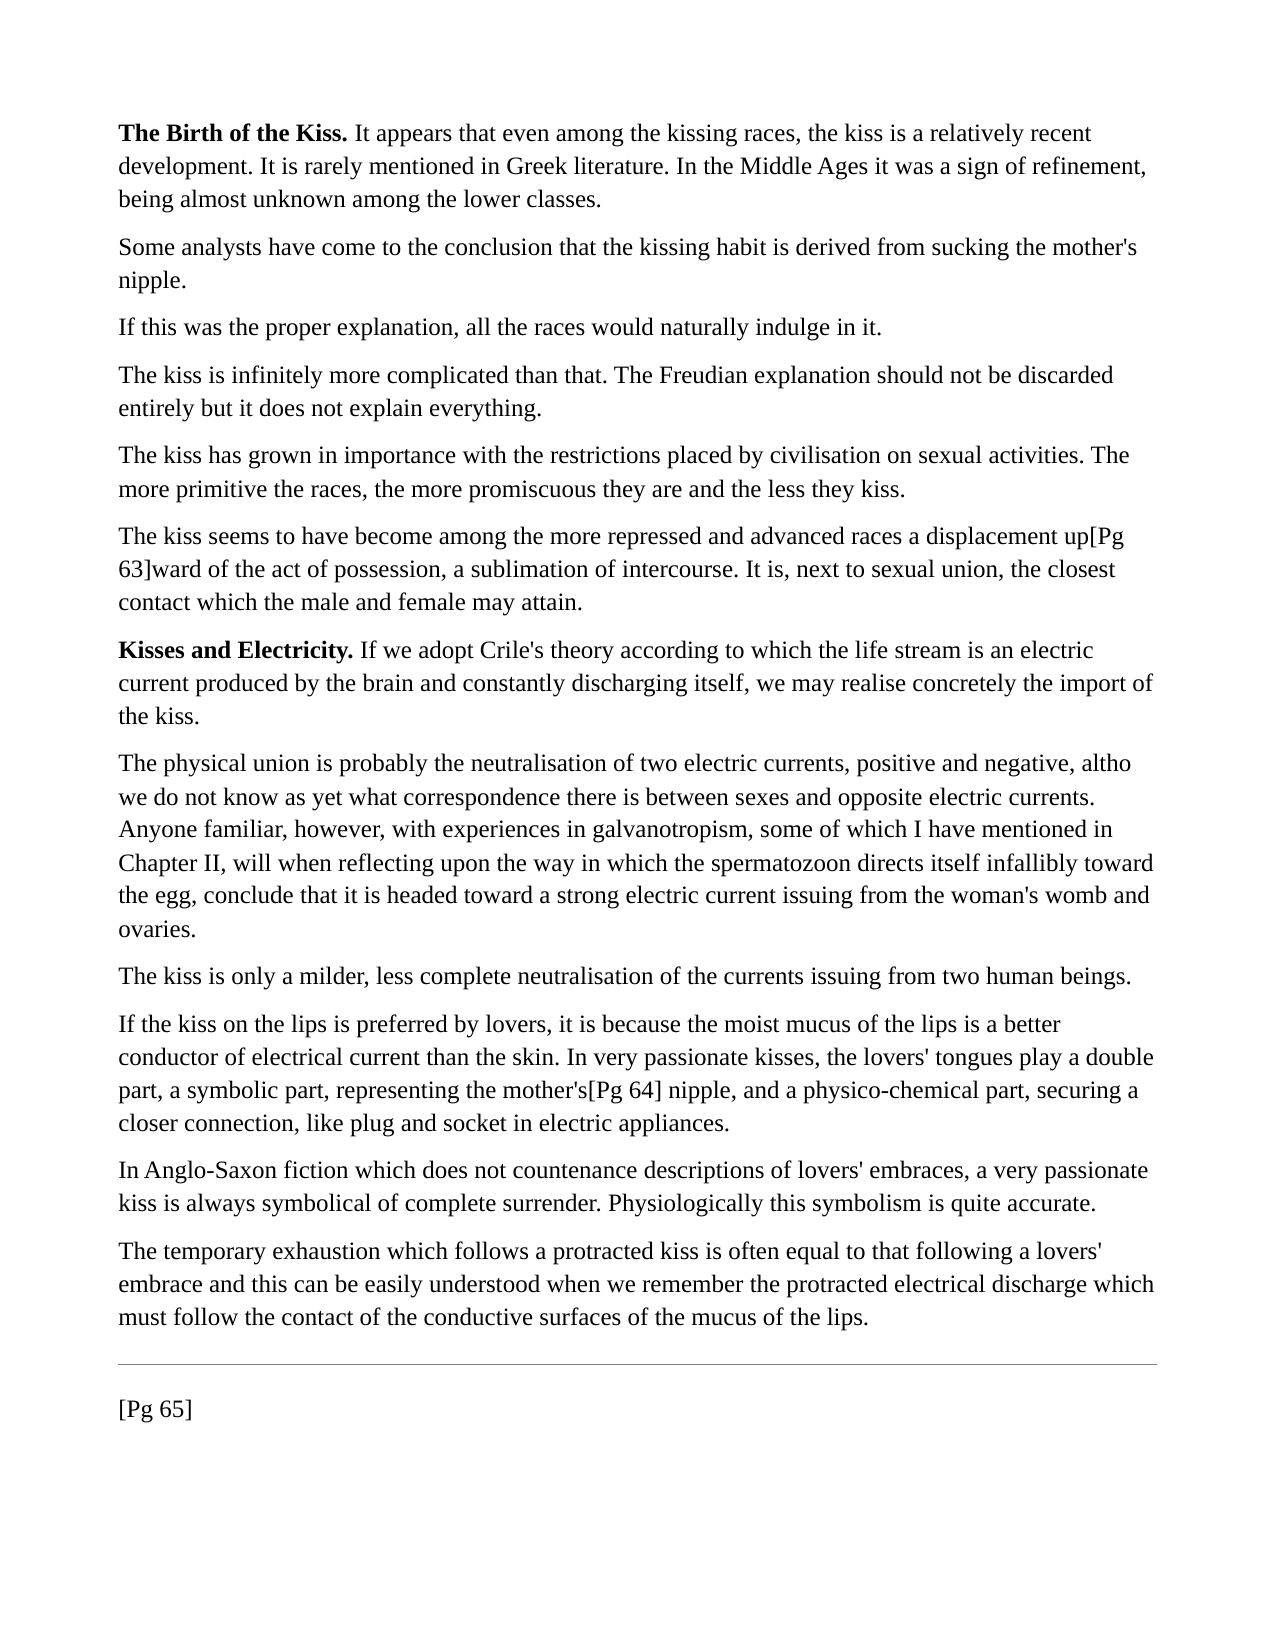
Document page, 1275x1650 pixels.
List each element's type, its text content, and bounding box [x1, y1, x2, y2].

text [Pg 65] [118, 1394, 1157, 1423]
text The physical union is probably the neutralisation of two electric currents, positive and negative, altho we do not know as yet what correspondence there is between sexes and opposite electric currents. Anyone familiar, however, with experiences in galvanotropism, some of which I have mentioned in Chapter II, will when reflecting upon the way in which the spermatozoon directs itself infallibly toward the egg, conclude that it is headed toward a strong electric current issuing from the woman's womb and ovaries. [118, 748, 1157, 942]
text In Anglo-Saxon fiction which does not countenance descriptions of lovers' embraces, a very passionate kiss is always symbolical of complete surrender. Physiologically this symbolism is quite accurate. [118, 1156, 1157, 1217]
text The kiss is only a milder, less complete neutralisation of the currents issuing from two human beings. [118, 961, 1157, 990]
text If this was the proper explanation, all the races would naturally indulge in it. [118, 312, 1157, 341]
text The Birth of the Kiss. It appears that even among the kissing races, the kiss is a relatively recent development. It is rarely mentioned in Greek literature. In the Middle Ages it was a sign of refinement, being almost unknown among the lower classes. [118, 118, 1157, 213]
text Some analysts have come to the conclusion that the kissing habit is derived from sucking the mother's nipple. [118, 232, 1157, 293]
text Kisses and Electricity. If we adopt Crile's theory according to which the life stream is an electric current produced by the brain and constantly discharging itself, we may realise concretely the import of the kiss. [118, 635, 1157, 730]
text The temporary exhaustion which follows a protracted kiss is often equal to that following a lovers' embrace and this can be easily understood when we remember the protracted electrical discharge which must follow the contact of the conductive surfaces of the mucus of the lips. [118, 1236, 1157, 1331]
text The kiss has grown in importance with the restrictions placed by civilisation on sexual activities. The more primitive the races, the more promiscuous they are and the less they kiss. [118, 441, 1157, 502]
text If the kiss on the lips is preferred by lovers, it is because the moist mucus of the lips is a better conductor of electrical current than the skin. In very passionate kisses, the lovers' tongues play a double part, a symbolic part, representing the mother's[Pg 64] nipple, and a physico-chemical part, securing a closer connection, like plug and socket in electric appliances. [118, 1009, 1157, 1137]
text The kiss seems to have become among the more repressed and advanced races a displacement up[Pg 63]ward of the act of possession, a sublimation of intercourse. It is, next to sexual union, the closest contact which the male and female may attain. [118, 521, 1157, 616]
text The kiss is infinitely more complicated than that. The Freudian explanation should not be discarded entirely but it does not explain everything. [118, 360, 1157, 422]
